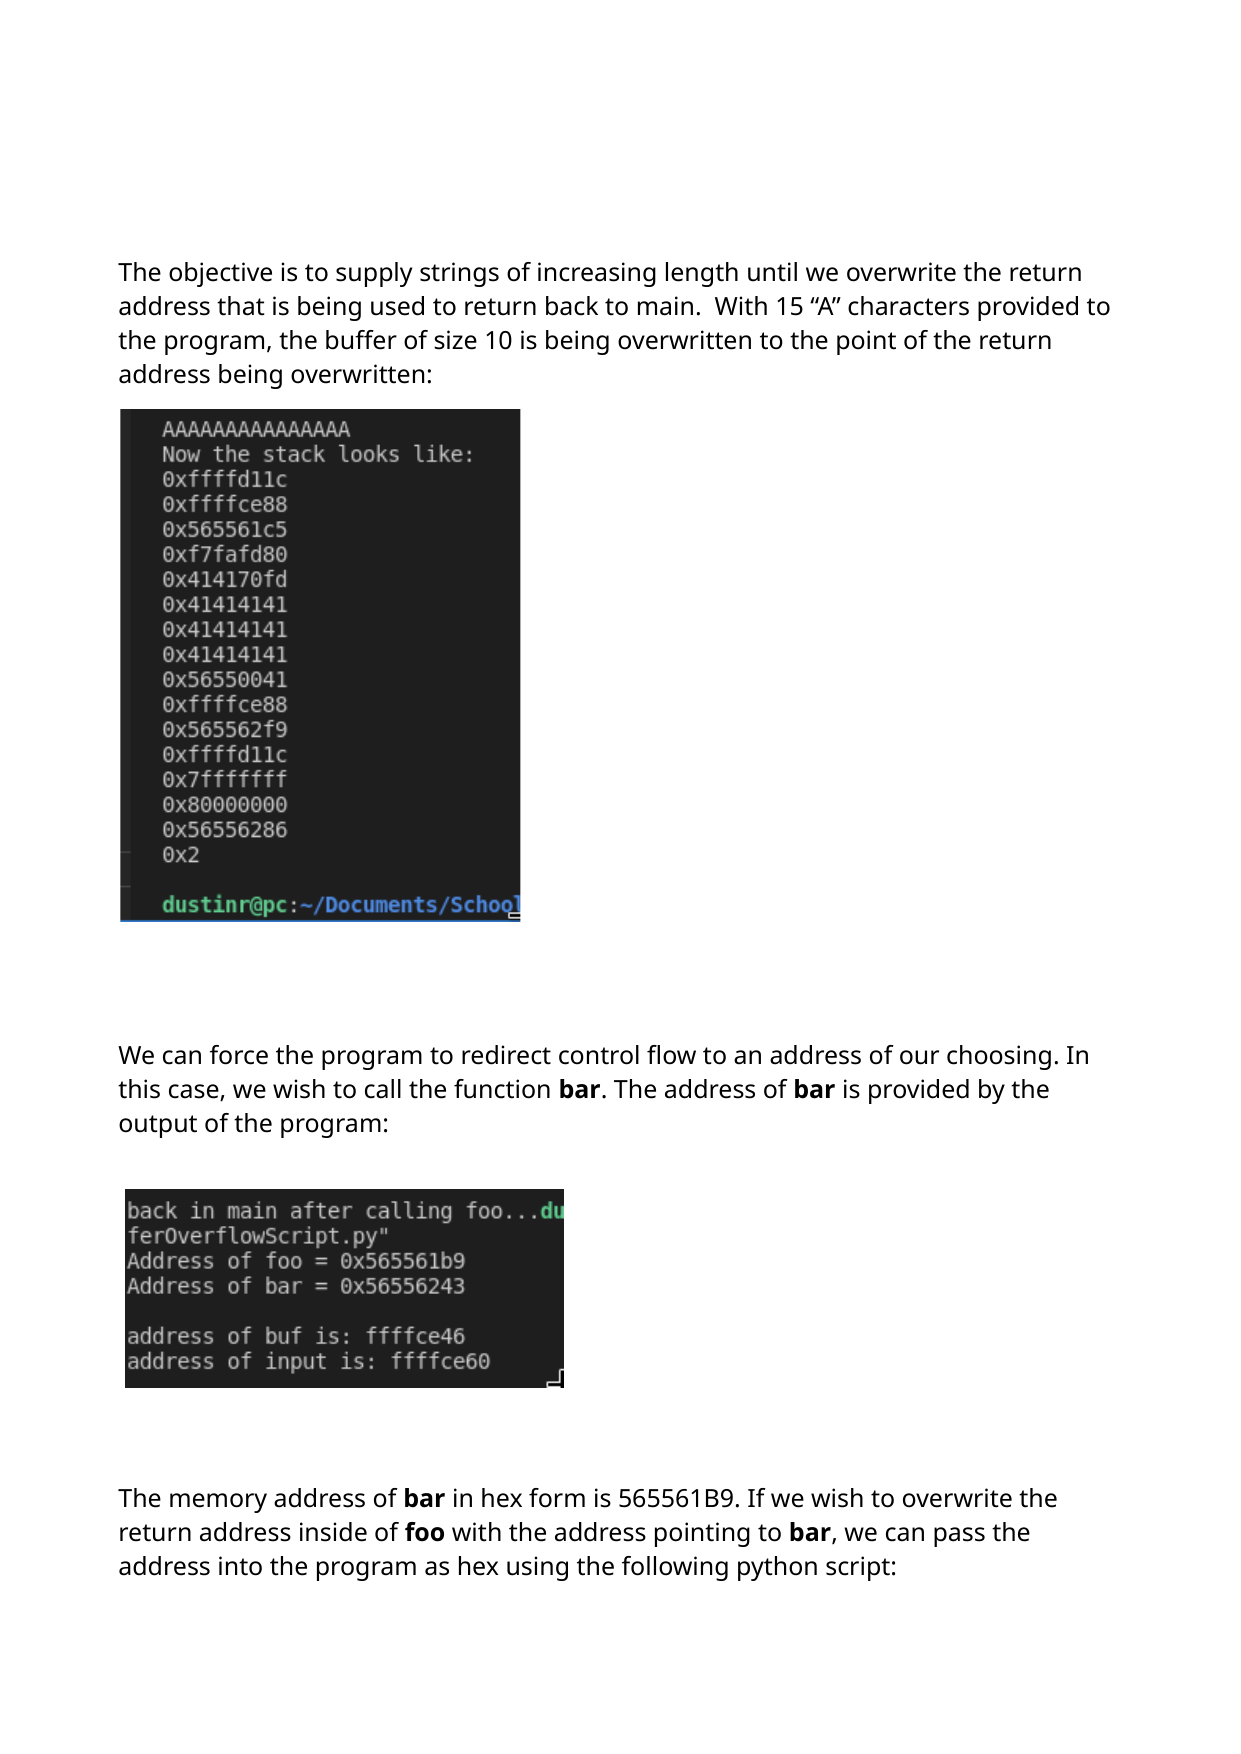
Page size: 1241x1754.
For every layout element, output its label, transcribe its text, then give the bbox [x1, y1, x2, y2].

text The memory address of bar in hex form is 565561B9. If we wish to overwrite the return address inside of foo with the address pointing to bar, we can pass the address into the program as hex using the following python script: [118, 1481, 1122, 1583]
picture [120, 409, 521, 922]
text We can force the program to redirect control flow to an address of our choosing. In this case, we wish to call the function bar. The address of bar is provided by the output of the program: [118, 1038, 1122, 1140]
text The objective is to supply strings of increasing length until we overwrite the return address that is being used to return back to main. With 15 “A” characters provided to the program, the buffer of size 10 is being overwritten to the point of the return address being overwritten: [118, 254, 1122, 391]
picture [125, 1189, 564, 1388]
